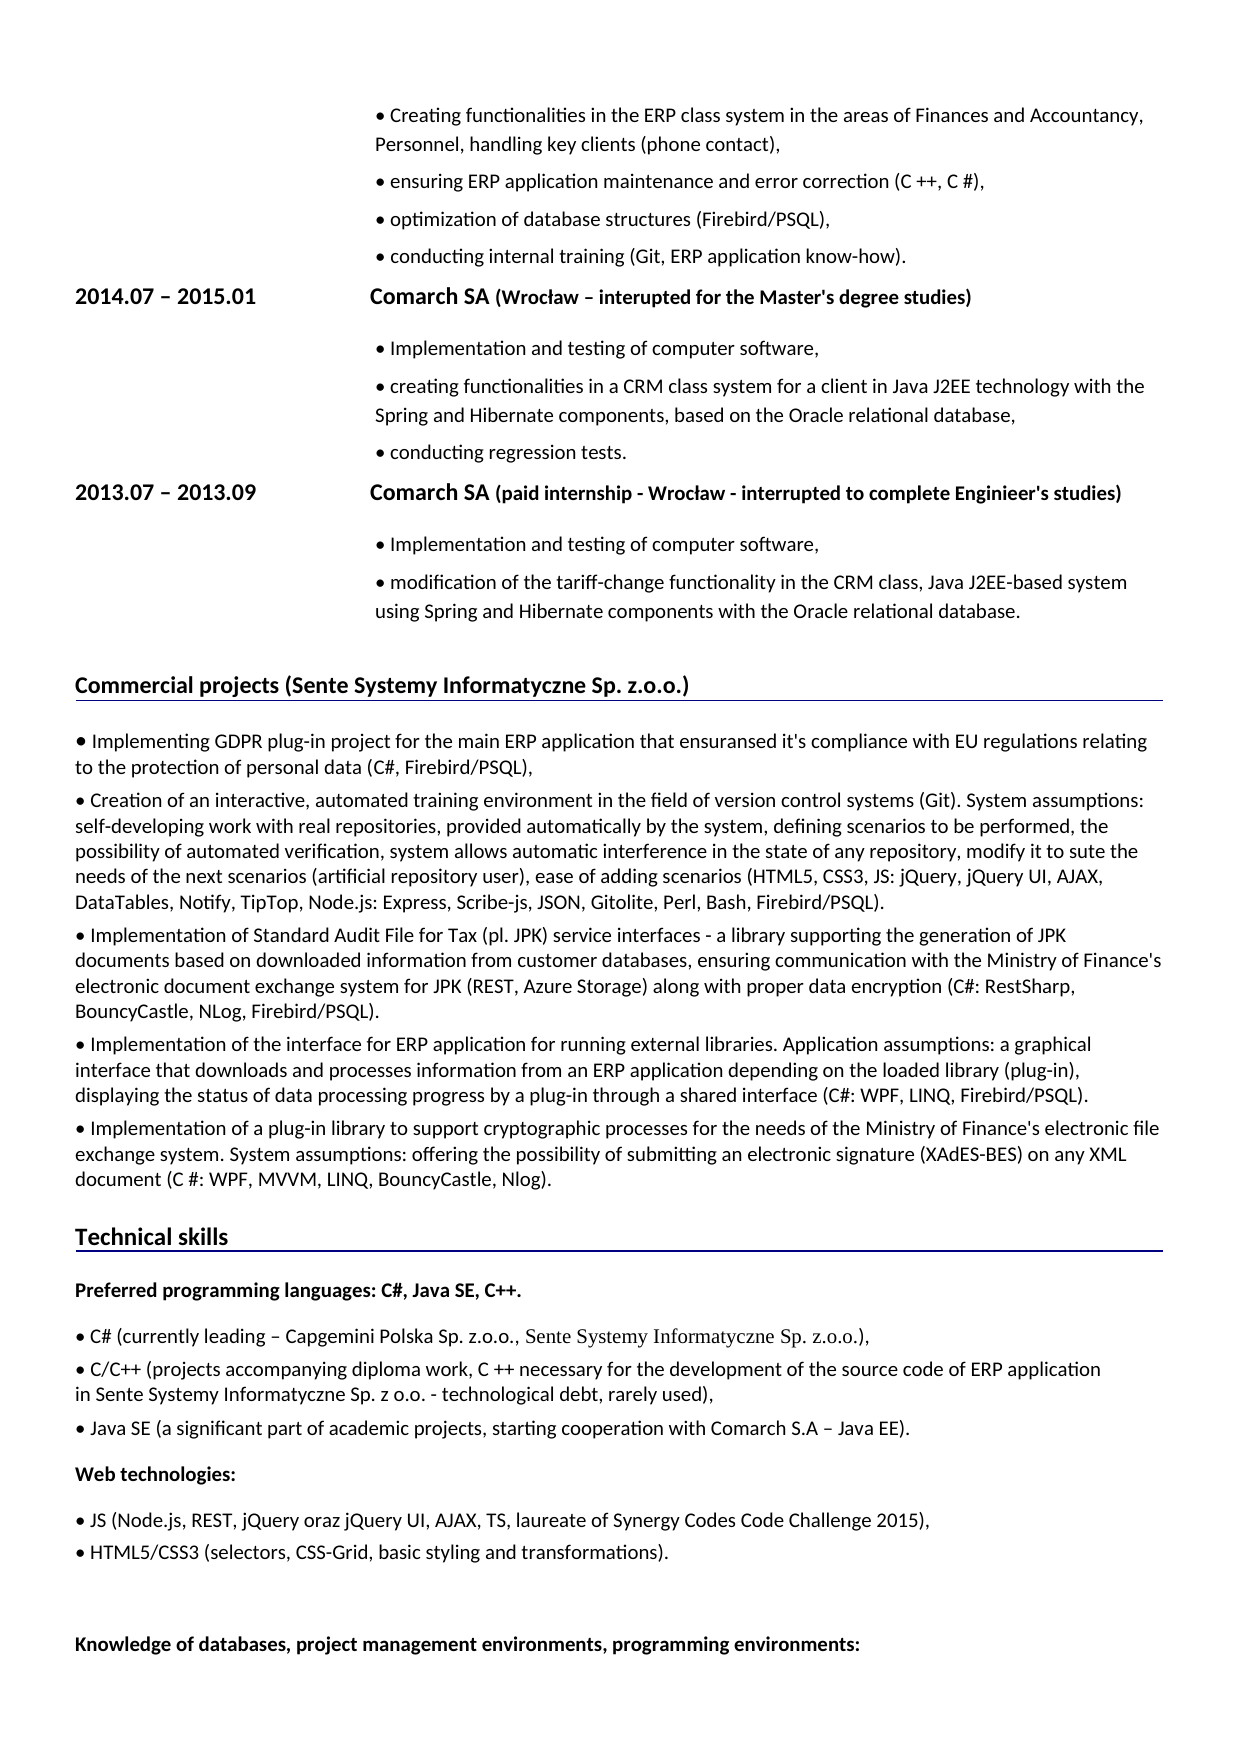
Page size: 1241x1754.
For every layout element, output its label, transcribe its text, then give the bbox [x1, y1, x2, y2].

list • C# (currently leading – Capgemini Polska Sp. z.o.o., Sente Systemy Informatyczne Sp. z.o.o.), [75, 1323, 1165, 1348]
list • HTML5/CSS3 (selectors, CSS-Grid, basic styling and transformations). [75, 1539, 1165, 1565]
list • conducting internal training (Git, ERP application know-how). [75, 243, 1165, 269]
list • ensuring ERP application maintenance and error correction (C ++, C #), [75, 168, 1165, 194]
text Commercial projects (Sente Systemy Informatyczne Sp. z.o.o.) [75, 671, 1165, 700]
text 2014.07 – 2015.01 Comarch SA (Wrocław – interupted for the Master's degree studies) [75, 281, 1165, 310]
list Web technologies: [75, 1461, 1165, 1486]
list • Implementation of the interface for ERP application for running external libraries. Application assumptions: a graphical interface that downloads and processes information from an ERP application depending on the loaded library (plug-in), displaying the status of data processing progress by a plug-in through a shared interface (C#: WPF, LINQ, Firebird/PSQL). [75, 1032, 1165, 1108]
list • Implementation of a plug-in library to support cryptographic processes for the needs of the Ministry of Finance's electronic file exchange system. System assumptions: offering the possibility of submitting an electronic signature (XAdES-BES) on any XML document (C #: WPF, MVVM, LINQ, BouncyCastle, Nlog). [75, 1116, 1165, 1192]
text 2013.07 – 2013.09 Comarch SA (paid internship - Wrocław - interrupted to complete Enginieer's studies) [75, 477, 1165, 506]
text Preferred programming languages: C#, Java SE, C++. [75, 1277, 1165, 1302]
list • Implementation of Standard Audit File for Tax (pl. JPK) service interfaces - a library supporting the generation of JPK documents based on downloaded information from customer databases, ensuring communication with the Ministry of Finance's electronic document exchange system for JPK (REST, Azure Storage) along with proper data encryption (C#: RestSharp, BouncyCastle, NLog, Firebird/PSQL). [75, 922, 1165, 1024]
list • JS (Node.js, REST, jQuery oraz jQuery UI, AJAX, TS, laureate of Synergy Codes Code Challenge 2015), [75, 1507, 1165, 1532]
list • Implementation and testing of computer software, [75, 335, 1165, 361]
list • Creation of an interactive, automated training environment in the field of version control systems (Git). System assumptions: self-developing work with real repositories, provided automatically by the system, defining scenarios to be performed, the possibility of automated verification, system allows automatic interference in the state of any repository, modify it to sute the needs of the next scenarios (artificial repository user), ease of adding scenarios (HTML5, CSS3, JS: jQuery, jQuery UI, AJAX, DataTables, Notify, TipTop, Node.js: Express, Scribe-js, JSON, Gitolite, Perl, Bash, Firebird/PSQL). [75, 787, 1165, 914]
list • conducting regression tests. [75, 439, 1165, 465]
list • optimization of database structures (Firebird/PSQL), [75, 206, 1165, 231]
list • Java SE (a significant part of academic projects, starting cooperation with Comarch S.A – Java EE). [75, 1415, 1165, 1440]
list • Creating functionalities in the ERP class system in the areas of Finances and Accountancy, Personnel, handling key clients (phone contact), [75, 102, 1165, 156]
list • Implementation and testing of computer software, [75, 531, 1165, 557]
list • C/C++ (projects accompanying diploma work, C ++ necessary for the development of the source code of ERP application in Sente Systemy Informatyczne Sp. z o.o. - technological debt, rarely used), [75, 1356, 1165, 1407]
list • Implementing GDPR plug-in project for the main ERP application that ensuransed it's compliance with EU regulations relating to the protection of personal data (C#, Firebird/PSQL), [75, 725, 1165, 780]
text Knowledge of databases, project management environments, programming environments: [75, 1632, 1165, 1657]
list • creating functionalities in a CRM class system for a client in Java J2EE technology with the Spring and Hibernate components, based on the Oracle relational database, [75, 373, 1165, 427]
list • modification of the tariff-change functionality in the CRM class, Java J2EE-based system using Spring and Hibernate components with the Oracle relational database. [75, 569, 1165, 623]
text Technical skills [75, 1221, 1165, 1252]
